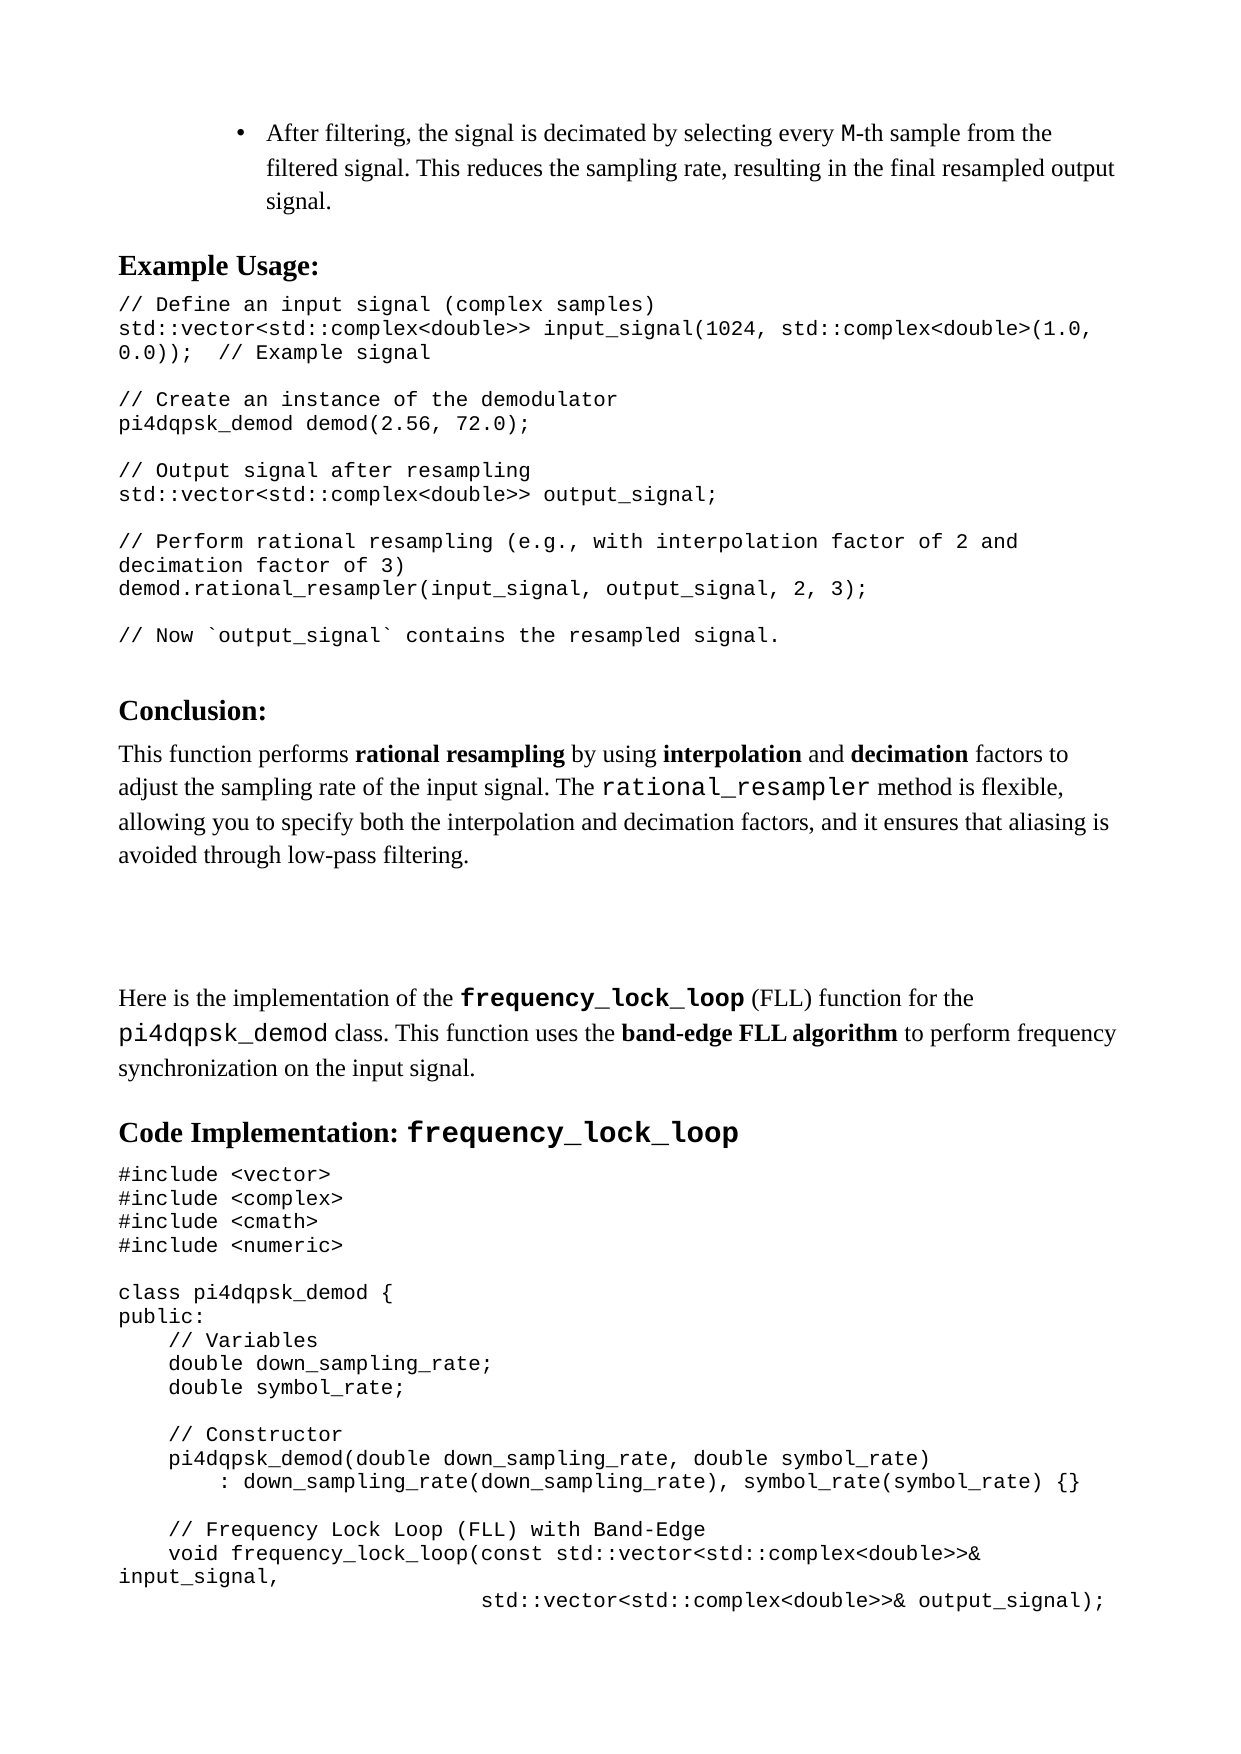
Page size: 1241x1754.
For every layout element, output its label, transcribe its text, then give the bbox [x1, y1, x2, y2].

text #include <complex> [118, 1188, 1122, 1211]
text // Constructor [118, 1424, 1122, 1448]
text #include <vector> [118, 1164, 1122, 1188]
text std::vector<std::complex<double>> output_signal; [118, 484, 1122, 507]
text // Variables [118, 1330, 1122, 1353]
subtitle Code Implementation: frequency_lock_loop [118, 1116, 1122, 1152]
text std::vector<std::complex<double>>& output_signal); [118, 1590, 1122, 1613]
text pi4dqpsk_demod demod(2.56, 72.0); [118, 413, 1122, 436]
subtitle Conclusion: [118, 693, 1122, 727]
text // Output signal after resampling [118, 460, 1122, 484]
text // Now `output_signal` contains the resampled signal. [118, 626, 1122, 649]
text void frequency_lock_loop(const std::vector<std::complex<double>>& input_signal, [118, 1542, 1122, 1590]
text // Define an input signal (complex samples) [118, 294, 1122, 318]
text demod.rational_resampler(input_signal, output_signal, 2, 3); [118, 578, 1122, 602]
text pi4dqpsk_demod(double down_sampling_rate, double symbol_rate) [118, 1448, 1122, 1472]
text double symbol_rate; [118, 1377, 1122, 1401]
text #include <cmath> [118, 1211, 1122, 1235]
text class pi4dqpsk_demod { [118, 1282, 1122, 1306]
text public: [118, 1306, 1122, 1330]
text std::vector<std::complex<double>> input_signal(1024, std::complex<double>(1.0, 0.0)); // Example signal [118, 318, 1122, 365]
text Here is the implementation of the frequency_lock_loop (FLL) function for the pi4dqpsk_demod class. This function uses the band-edge FLL algorithm to perform frequency synchronization on the input signal. [118, 983, 1122, 1082]
text // Perform rational resampling (e.g., with interpolation factor of 2 and decimation factor of 3) [118, 531, 1122, 578]
text // Frequency Lock Loop (FLL) with Band-Edge [118, 1519, 1122, 1542]
subtitle Example Usage: [118, 248, 1122, 282]
text This function performs rational resampling by using interpolation and decimation factors to adjust the sampling rate of the input signal. The rational_resampler method is flexible, allowing you to specify both the interpolation and decimation factors, and it ensures that aliasing is avoided through low-pass filtering. [118, 739, 1122, 869]
text double down_sampling_rate; [118, 1353, 1122, 1377]
text // Create an instance of the demodulator [118, 389, 1122, 413]
list After filtering, the signal is decimated by selecting every M-th sample from the filtered signal. This reduces the sampling rate, resulting in the final resampled output signal. [236, 118, 1122, 215]
text : down_sampling_rate(down_sampling_rate), symbol_rate(symbol_rate) {} [118, 1472, 1122, 1495]
text #include <numeric> [118, 1235, 1122, 1259]
